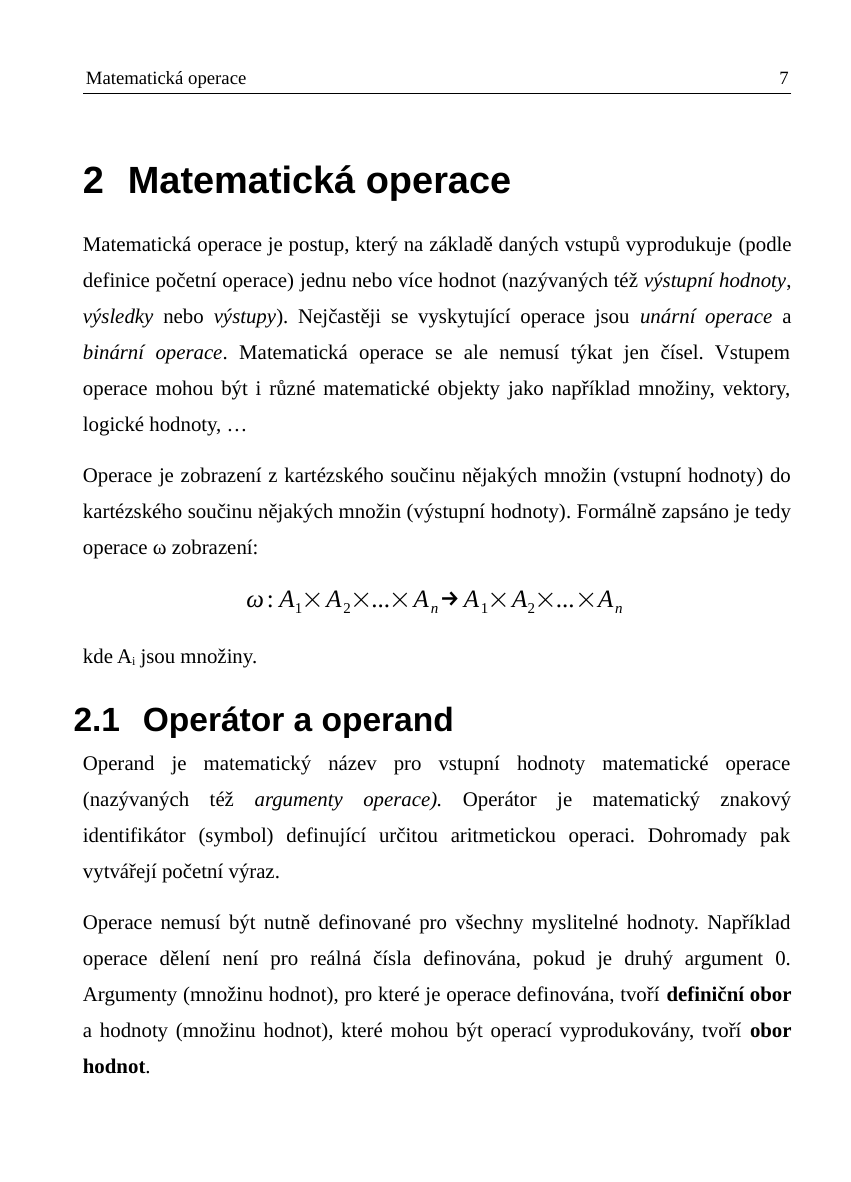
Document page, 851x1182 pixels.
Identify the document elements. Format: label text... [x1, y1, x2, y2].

text Operace nemusí být nutně definované pro všechny myslitelné hodnoty. Například operace dělení není pro reálná čísla definována, pokud je druhý argument 0. Argumenty (množinu hodnot), pro které je operace definována, tvoří definiční obor a hodnoty (množinu hodnot), které mohou být operací vyprodukovány, tvoří obor hodnot. [83, 910, 791, 1078]
text Operace je zobrazení z kartézského součinu nějakých množin (vstupní hodnoty) do kartézského součinu nějakých množin (výstupní hodnoty). Formálně zapsáno je tedy operace ω zobrazení: [83, 462, 791, 559]
text kde Ai jsou množiny. [83, 643, 791, 668]
text Operand je matematický název pro vstupní hodnoty matematické operace (nazývaných též argumenty operace). Operátor je matematický znakový identifikátor (symbol) definující určitou aritmetickou operaci. Dohromady pak vytvářejí početní výraz. [83, 751, 791, 883]
subtitle Operátor a operand [73, 700, 791, 739]
subtitle Matematická operace [83, 158, 791, 202]
text Matematická operace je postup, který na základě daných vstupů vyprodukuje (podle definice početní operace) jednu nebo více hodnot (nazývaných též výstupní hodnoty, výsledky nebo výstupy). Nejčastěji se vyskytující operace jsou unární operace a binární operace. Matematická operace se ale nemusí týkat jen čísel. Vstupem operace mohou být i různé matematické objekty jako například množiny, vektory, logické hodnoty, … [83, 231, 791, 436]
